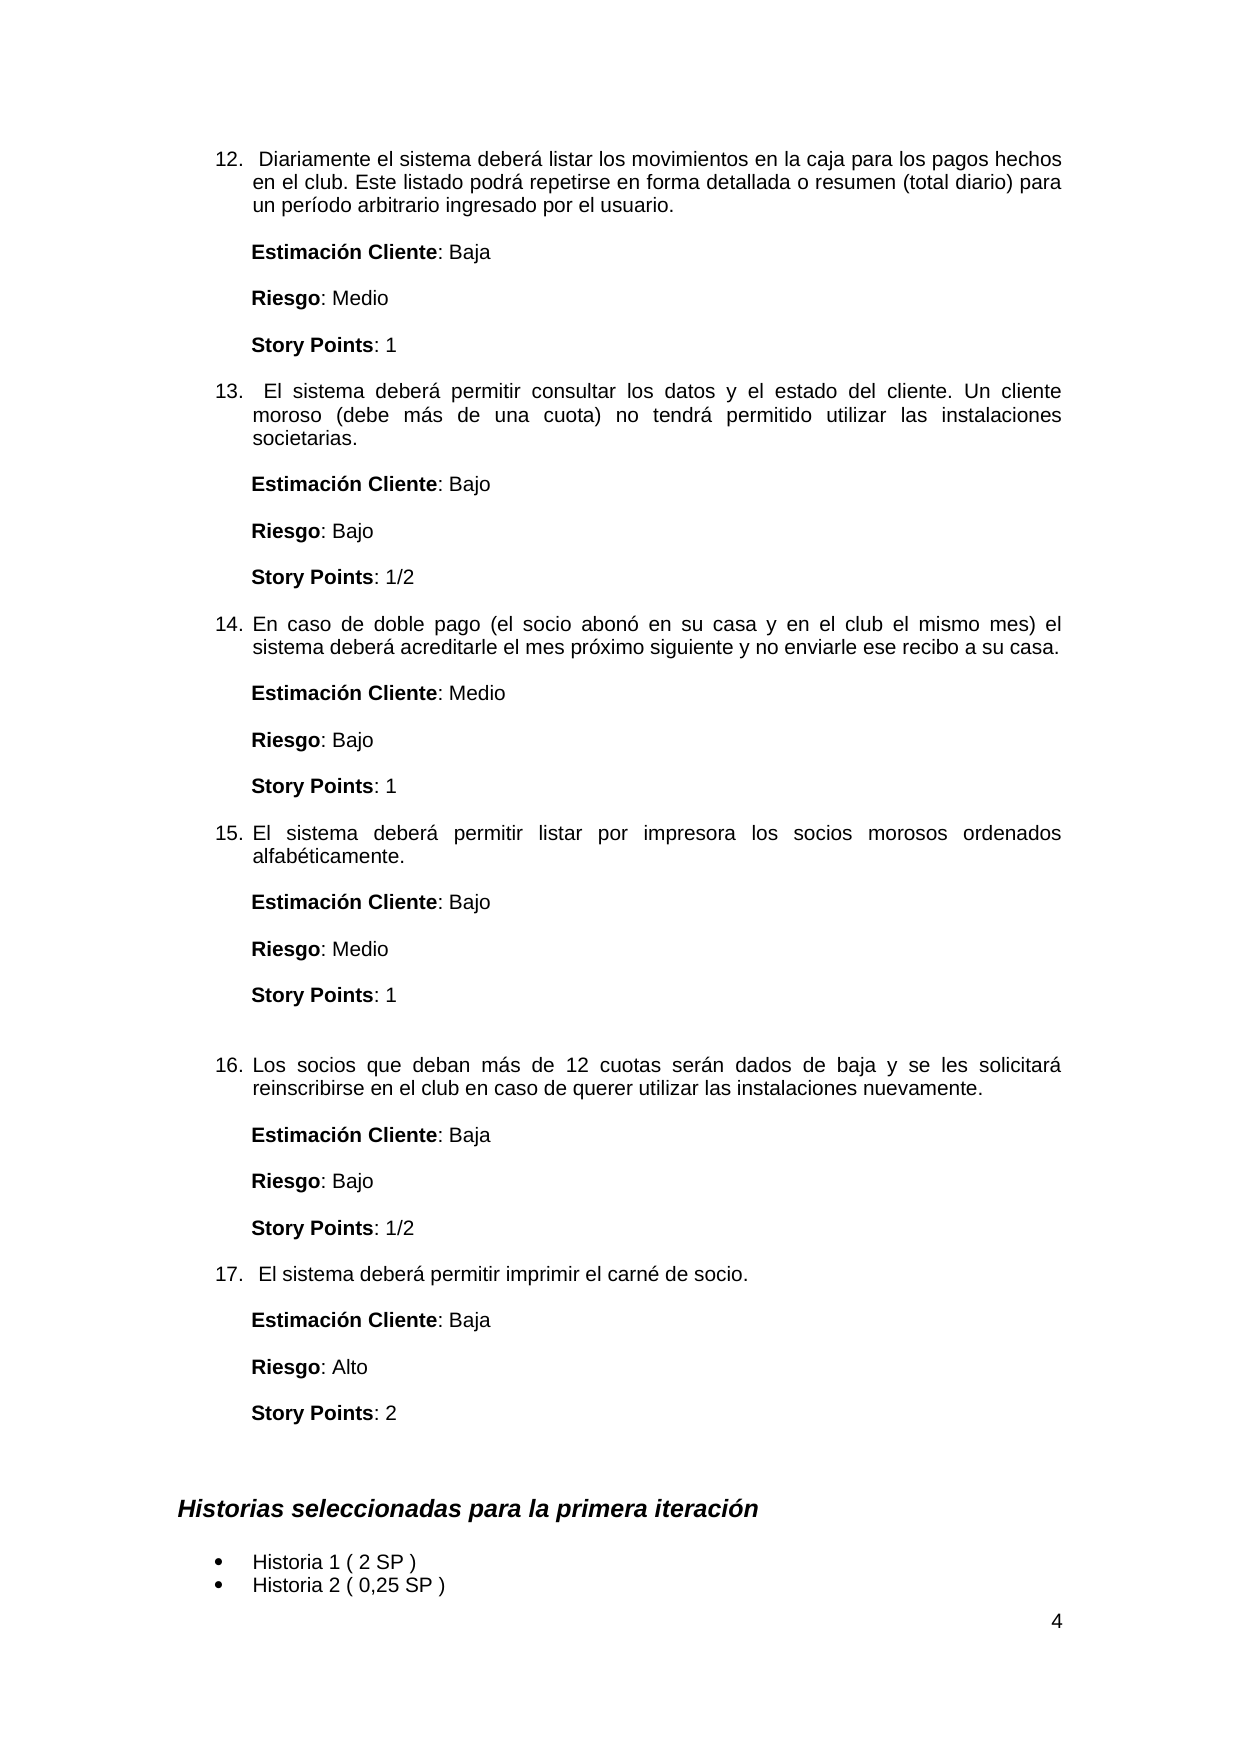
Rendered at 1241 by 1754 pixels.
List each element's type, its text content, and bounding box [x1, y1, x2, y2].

text Riesgo: Bajo [251, 519, 1063, 542]
text Estimación Cliente: Medio [215, 682, 1063, 705]
text Estimación Cliente: Baja [215, 1309, 1063, 1332]
text Riesgo: Medio [251, 937, 1063, 961]
text Story Points: 1/2 [251, 566, 1063, 589]
text Riesgo: Bajo [251, 728, 1063, 752]
text Estimación Cliente: Baja [215, 1123, 1063, 1146]
list Diariamente el sistema deberá listar los movimientos en la caja para los pagos hechos en el club. Este listado podrá repetirse en forma detallada o resumen (total diario) para un período arbitrario ingresado por el usuario. [215, 148, 1063, 217]
text Story Points: 1/2 [251, 1216, 1063, 1239]
text Story Points: 1 [251, 775, 1063, 798]
text Estimación Cliente: Bajo [215, 891, 1063, 914]
list En caso de doble pago (el socio abonó en su casa y en el club el mismo mes) el sistema deberá acreditarle el mes próximo siguiente y no enviarle ese recibo a su casa. [215, 612, 1063, 659]
list Historia 2 ( 0,25 SP ) [215, 1574, 1063, 1597]
text Estimación Cliente: Bajo [215, 473, 1063, 496]
text Estimación Cliente: Baja [215, 241, 1063, 264]
list El sistema deberá permitir listar por impresora los socios morosos ordenados alfabéticamente. [215, 821, 1063, 868]
list El sistema deberá permitir imprimir el carné de socio. [215, 1263, 1063, 1286]
text Story Points: 2 [251, 1402, 1063, 1425]
list El sistema deberá permitir consultar los datos y el estado del cliente. Un cliente moroso (debe más de una cuota) no tendrá permitido utilizar las instalaciones societarias. [215, 380, 1063, 449]
text Riesgo: Medio [251, 287, 1063, 310]
text Historias seleccionadas para la primera iteración [177, 1495, 1063, 1523]
text Story Points: 1 [251, 333, 1063, 357]
list Los socios que deban más de 12 cuotas serán dados de baja y se les solicitará reinscribirse en el club en caso de querer utilizar las instalaciones nuevamente. [215, 1053, 1063, 1100]
list Historia 1 ( 2 SP ) [215, 1551, 1063, 1574]
text Story Points: 1 [251, 984, 1063, 1007]
text Riesgo: Alto [251, 1356, 1063, 1379]
text Riesgo: Bajo [251, 1170, 1063, 1193]
